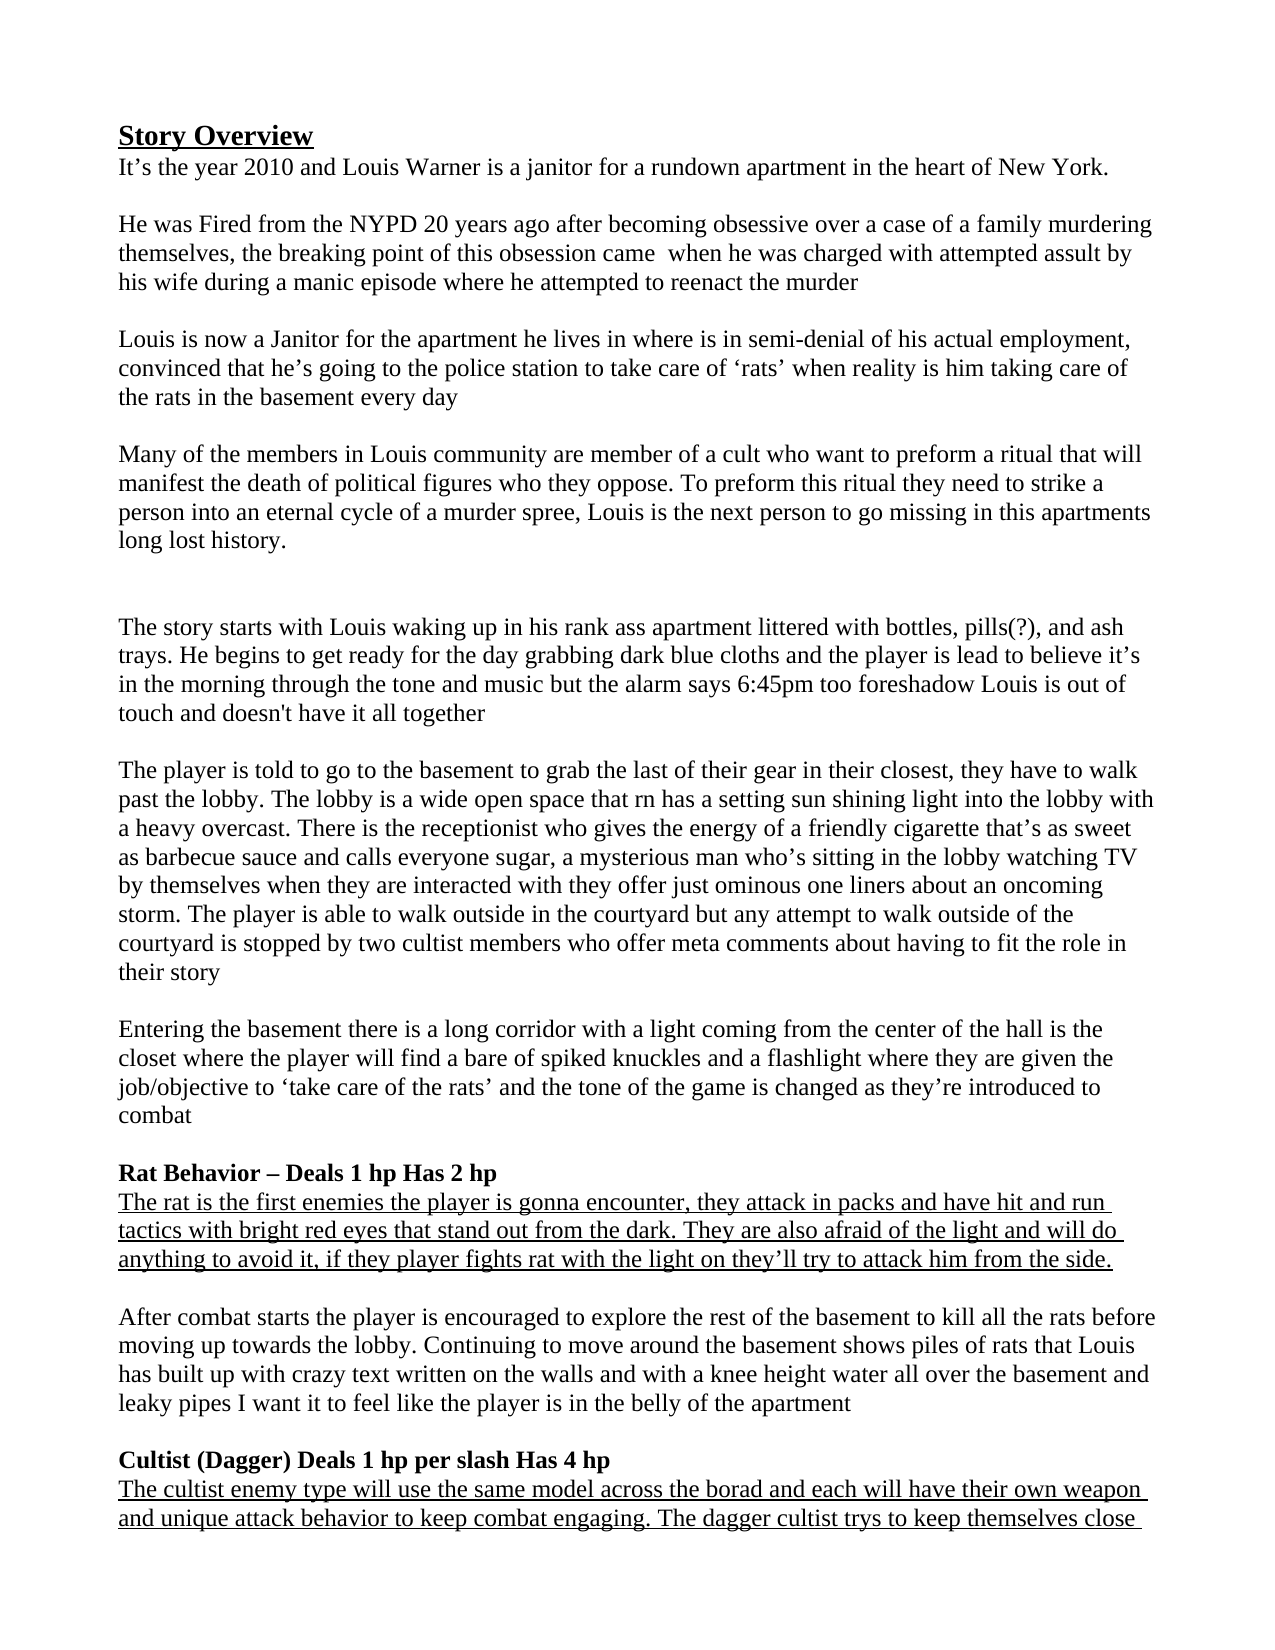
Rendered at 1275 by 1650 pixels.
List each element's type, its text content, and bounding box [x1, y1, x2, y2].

text Entering the basement there is a long corridor with a light coming from the center of the hall is the closet where the player will find a bare of spiked knuckles and a flashlight where they are given the job/objective to ‘take care of the rats’ and the tone of the game is changed as they’re introduced to combat [118, 1014, 1157, 1129]
text The rat is the first enemies the player is gonna encounter, they attack in packs and have hit and run tactics with bright red eyes that stand out from the dark. They are also afraid of the light and will do anything to avoid it, if they player fights rat with the light on they’ll try to attack him from the side. [118, 1187, 1157, 1273]
text After combat starts the player is encouraged to explore the rest of the basement to kill all the rats before moving up towards the lobby. Continuing to move around the basement shows piles of rats that Louis has built up with crazy text written on the walls and with a knee height water all over the basement and leaky pipes I want it to feel like the player is in the belly of the apartment [118, 1302, 1157, 1417]
text He was Fired from the NYPD 20 years ago after becoming obsessive over a case of a family murdering themselves, the breaking point of this obsession came when he was charged with attempted assult by his wife during a manic episode where he attempted to reenact the murder [118, 209, 1157, 295]
text Many of the members in Louis community are member of a cult who want to preform a ritual that will manifest the death of political figures who they oppose. To preform this ritual they need to strike a person into an eternal cycle of a murder spree, Louis is the next person to go missing in this apartments long lost history. [118, 439, 1157, 554]
text The cultist enemy type will use the same model across the borad and each will have their own weapon and unique attack behavior to keep combat engaging. The dagger cultist trys to keep themselves close [118, 1474, 1157, 1532]
text Louis is now a Janitor for the apartment he lives in where is in semi-denial of his actual employment, convinced that he’s going to the police station to take care of ‘rats’ when reality is him taking care of the rats in the basement every day [118, 324, 1157, 410]
text Rat Behavior – Deals 1 hp Has 2 hp [118, 1158, 1157, 1187]
text The player is told to go to the basement to grab the last of their gear in their closest, they have to walk past the lobby. The lobby is a wide open space that rn has a setting sun shining light into the lobby with a heavy overcast. There is the receptionist who gives the energy of a friendly cigarette that’s as sweet as barbecue sauce and calls everyone sugar, a mysterious man who’s sitting in the lobby watching TV by themselves when they are interacted with they offer just ominous one liners about an oncoming storm. The player is able to walk outside in the courtyard but any attempt to walk outside of the courtyard is stopped by two cultist members who offer meta comments about having to fit the role in their story [118, 755, 1157, 985]
text Cultist (Dagger) Deals 1 hp per slash Has 4 hp [118, 1445, 1157, 1474]
text It’s the year 2010 and Louis Warner is a janitor for a rundown apartment in the heart of New York. [118, 152, 1157, 180]
text Story Overview [118, 118, 1157, 152]
text The story starts with Louis waking up in his rank ass apartment littered with bottles, pills(?), and ash trays. He begins to get ready for the day grabbing dark blue cloths and the player is lead to believe it’s in the morning through the tone and music but the alarm says 6:45pm too foreshadow Louis is out of touch and doesn't have it all together [118, 612, 1157, 727]
